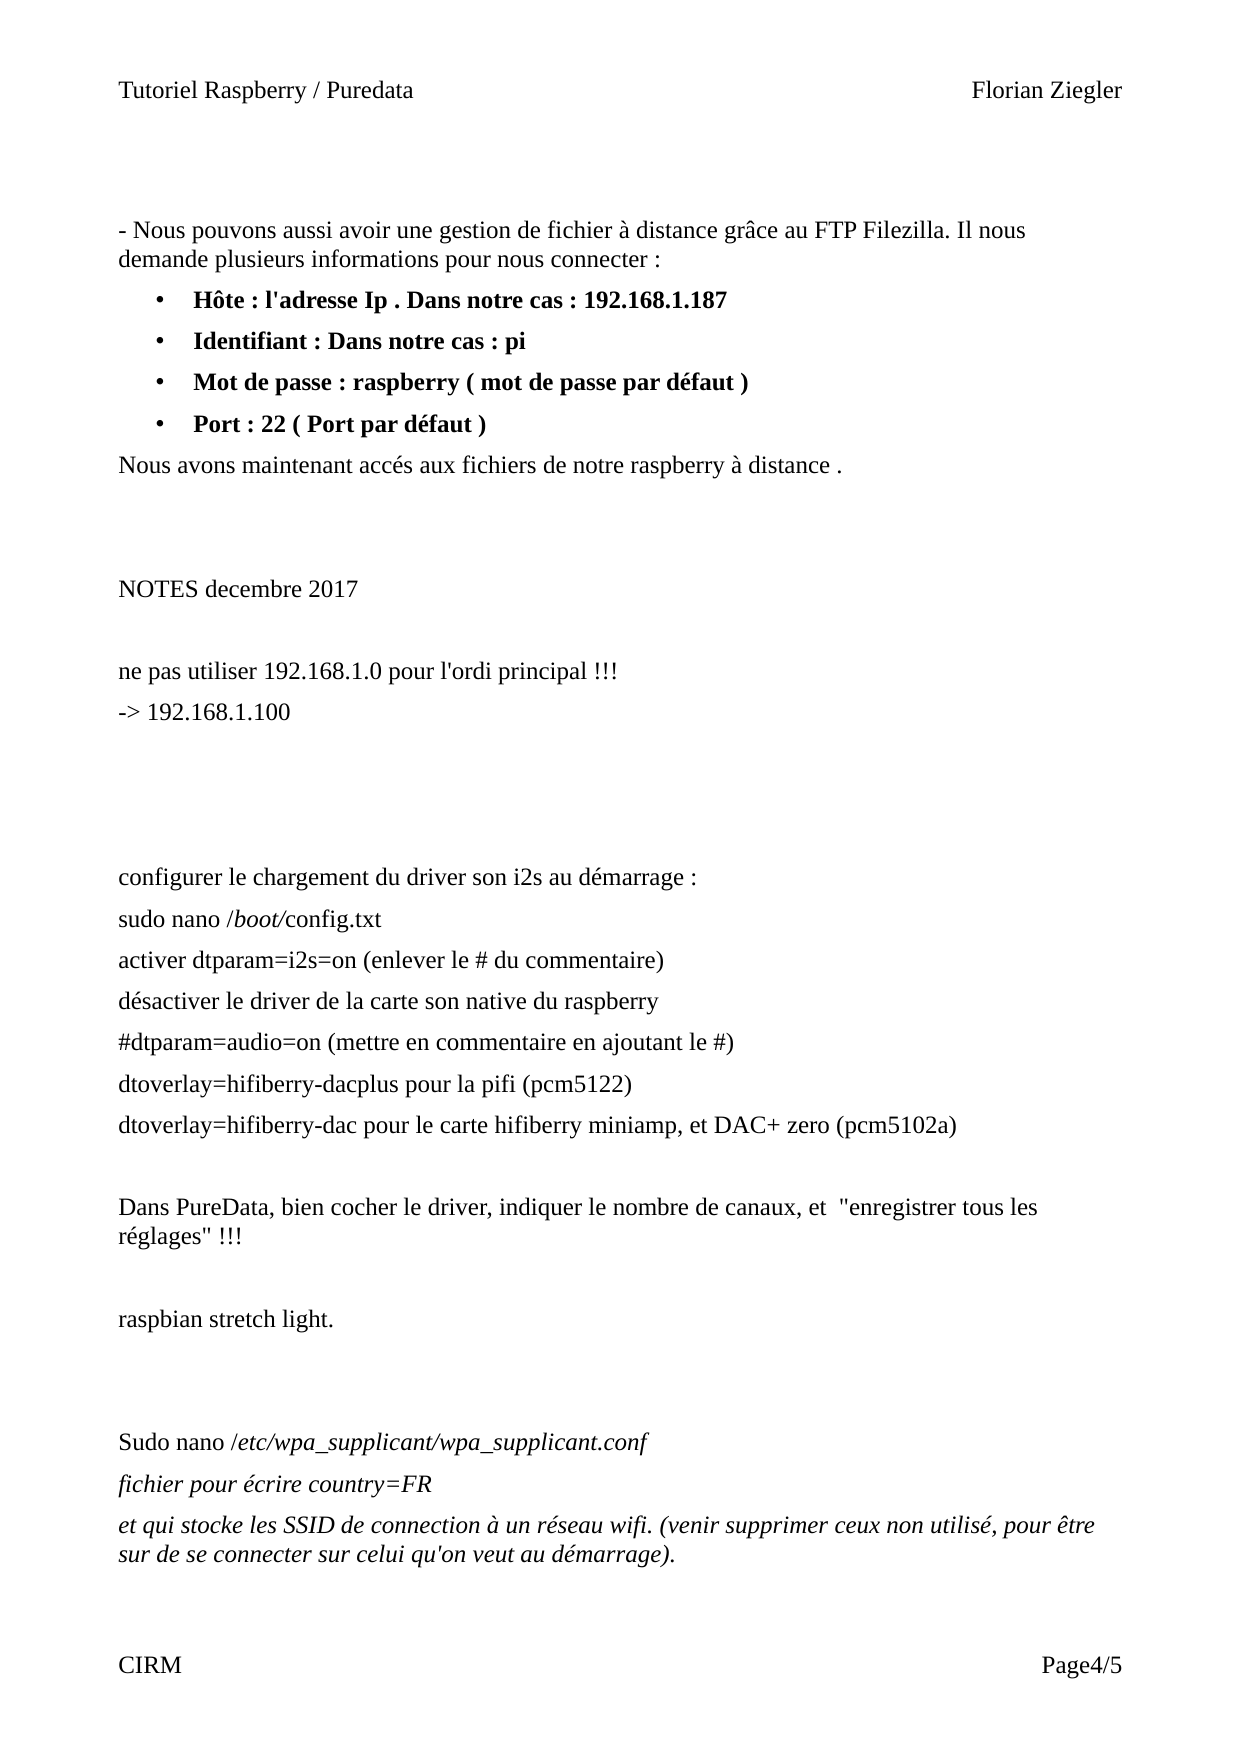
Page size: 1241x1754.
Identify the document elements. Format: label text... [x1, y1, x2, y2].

text - Nous pouvons aussi avoir une gestion de fichier à distance grâce au FTP Filezilla. Il nous demande plusieurs informations pour nous connecter : [118, 215, 1122, 272]
list Mot de passe : raspberry ( mot de passe par défaut ) [156, 367, 1122, 396]
list Hôte : l'adresse Ip . Dans notre cas : 192.168.1.187 [156, 285, 1122, 314]
text #dtparam=audio=on (mettre en commentaire en ajoutant le #) [118, 1027, 1122, 1056]
text raspbian stretch light. [118, 1304, 1122, 1332]
text configurer le chargement du driver son i2s au démarrage : [118, 862, 1122, 891]
list Port : 22 ( Port par défaut ) [156, 409, 1122, 437]
text dtoverlay=hifiberry-dac pour le carte hifiberry miniamp, et DAC+ zero (pcm5102a) [118, 1110, 1122, 1139]
text dtoverlay=hifiberry-dacplus pour la pifi (pcm5122) [118, 1069, 1122, 1097]
text fichier pour écrire country=FR [118, 1469, 1122, 1497]
text désactiver le driver de la carte son native du raspberry [118, 986, 1122, 1015]
text et qui stocke les SSID de connection à un réseau wifi. (venir supprimer ceux non utilisé, pour être sur de se connecter sur celui qu'on veut au démarrage). [118, 1510, 1122, 1567]
text Sudo nano /etc/wpa_supplicant/wpa_supplicant.conf [118, 1427, 1122, 1456]
list Identifiant : Dans notre cas : pi [156, 326, 1122, 355]
text Nous avons maintenant accés aux fichiers de notre raspberry à distance . [118, 450, 1122, 479]
text sudo nano /boot/config.txt [118, 904, 1122, 932]
text activer dtparam=i2s=on (enlever le # du commentaire) [118, 945, 1122, 974]
text ne pas utiliser 192.168.1.0 pour l'ordi principal !!! [118, 656, 1122, 685]
text -> 192.168.1.100 [118, 697, 1122, 726]
text NOTES decembre 2017 [118, 574, 1122, 602]
text Dans PureData, bien cocher le driver, indiquer le nombre de canaux, et "enregistrer tous les réglages" !!! [118, 1192, 1122, 1250]
